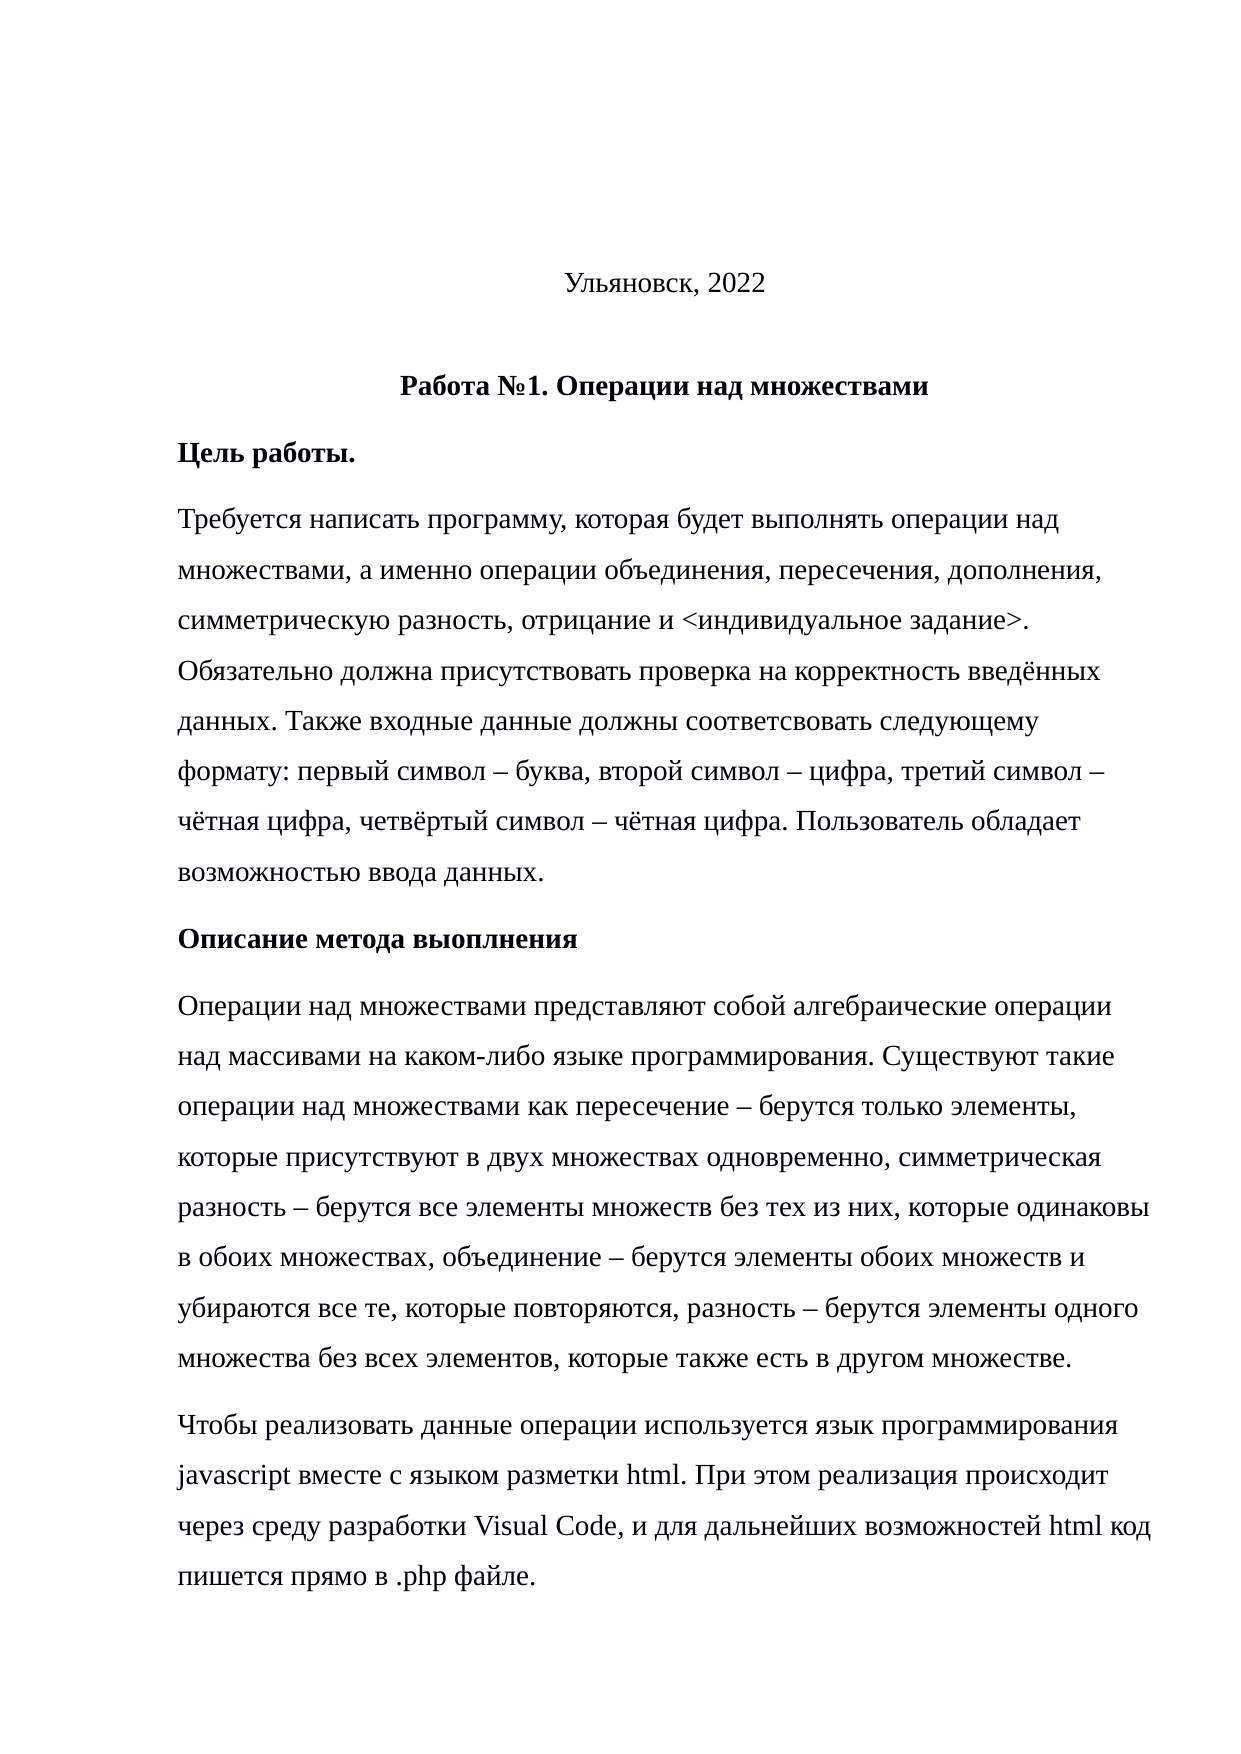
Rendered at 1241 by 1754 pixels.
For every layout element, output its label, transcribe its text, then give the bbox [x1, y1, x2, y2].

text Требуется написать программу, которая будет выполнять операции над множествами, а именно операции объединения, пересечения, дополнения, симметрическую разность, отрицание и <индивидуальное задание>. Обязательно должна присутствовать проверка на корректность введённых данных. Также входные данные должны соответсвовать следующему формату: первый символ – буква, второй символ – цифра, третий символ – чётная цифра, четвёртый символ – чётная цифра. Пользователь обладает возможностью ввода данных. [177, 502, 1152, 887]
text Ульяновск, 2022 [177, 266, 1152, 299]
text Описание метода выоплнения [177, 921, 1152, 954]
text Работа №1. Операции над множествами [177, 368, 1152, 401]
text Операции над множествами представляют собой алгебраические операции над массивами на каком-либо языке программирования. Существуют такие операции над множествами как пересечение – берутся только элементы, которые присутствуют в двух множествах одновременно, симметрическая разность – берутся все элементы множеств без тех из них, которые одинаковы в обоих множествах, объединение – берутся элементы обоих множеств и убираются все те, которые повторяются, разность – берутся элементы одного множества без всех элементов, которые также есть в другом множестве. [177, 988, 1152, 1373]
text Чтобы реализовать данные операции используется язык программирования javascript вместе с языком разметки html. При этом реализация происходит через среду разработки Visual Code, и для дальнейших возможностей html код пишется прямо в .php файле. [177, 1407, 1152, 1591]
text Цель работы. [177, 435, 1152, 468]
